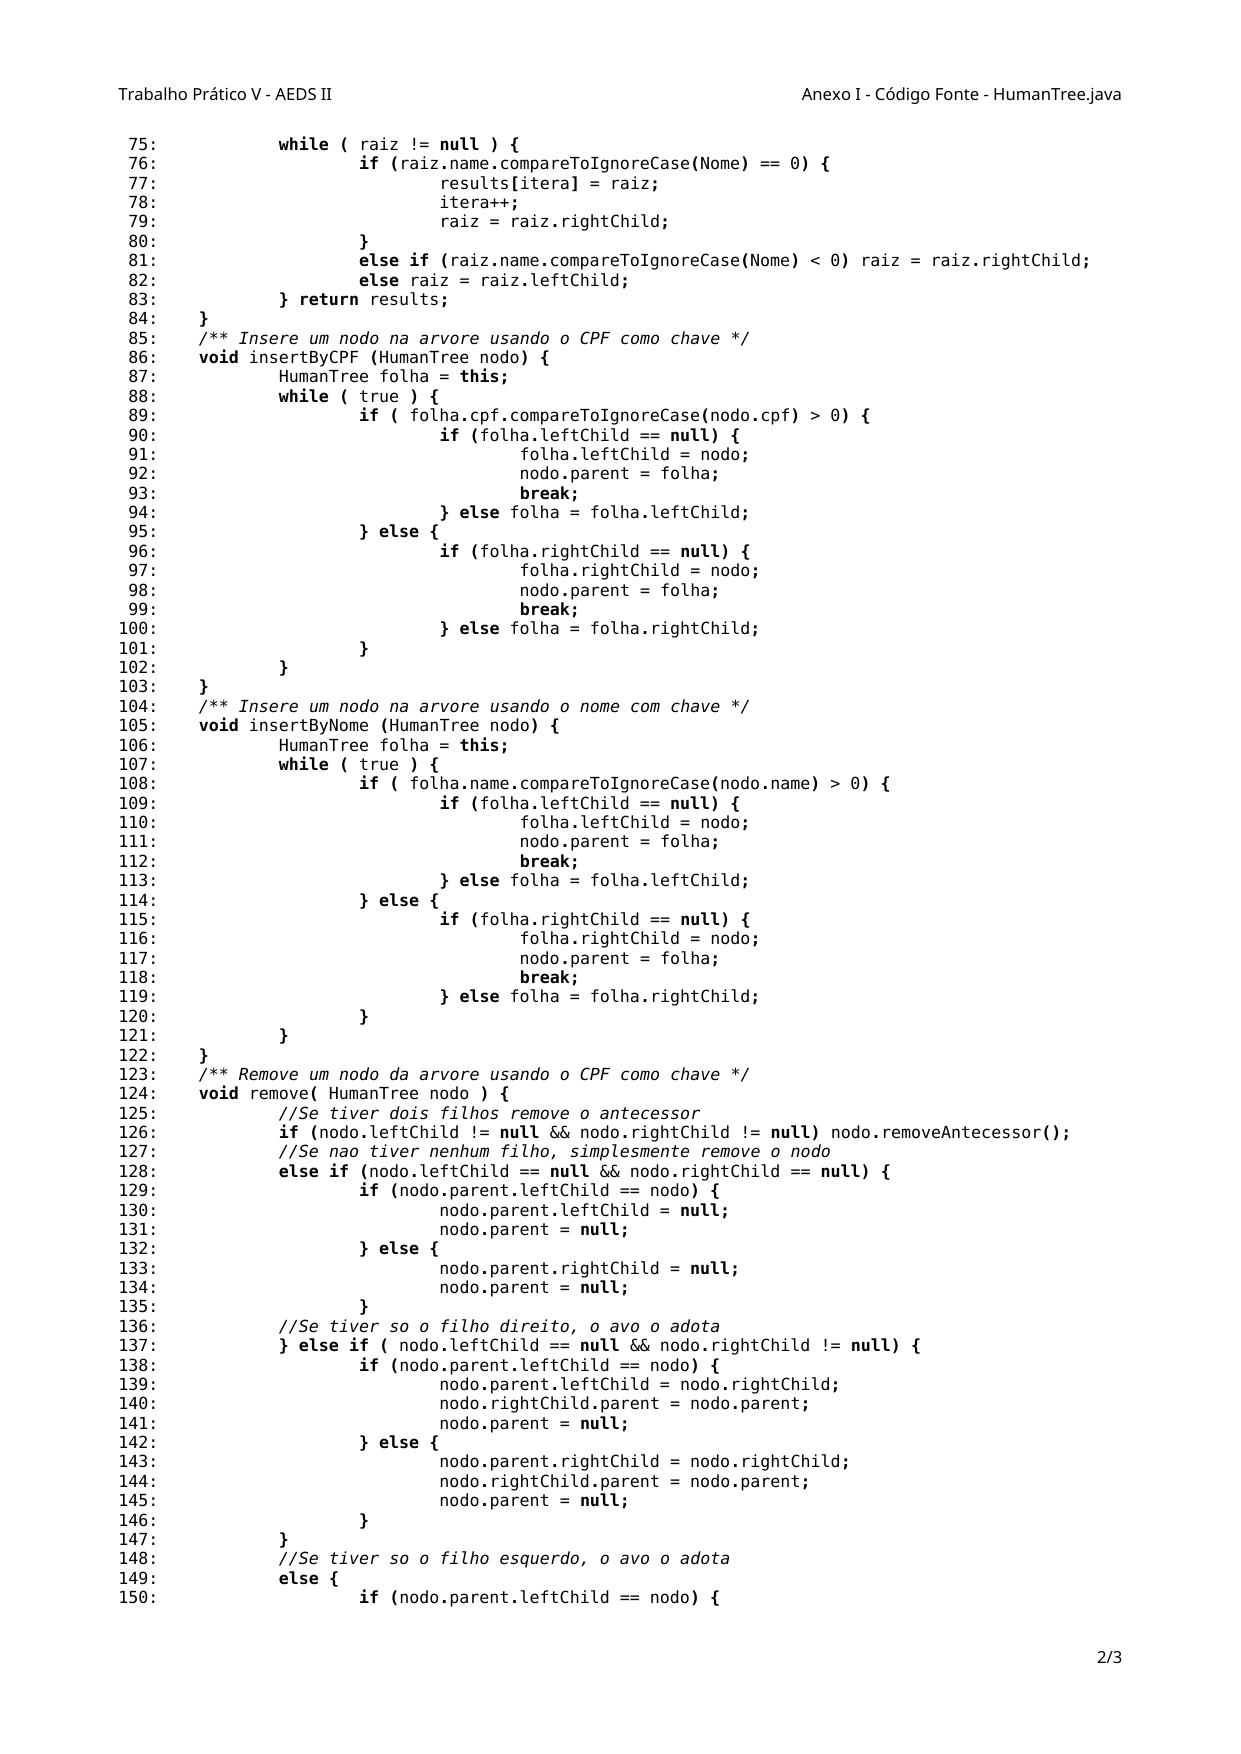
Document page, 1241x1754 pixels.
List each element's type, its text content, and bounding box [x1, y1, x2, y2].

text 140: nodo.rightChild.parent = nodo.parent; [118, 1394, 1122, 1414]
text 88: while ( true ) { [118, 387, 1122, 406]
text 120: } [118, 1007, 1122, 1026]
text 131: nodo.parent = null; [118, 1220, 1122, 1239]
text 93: break; [118, 484, 1122, 503]
text 104: /** Insere um nodo na arvore usando o nome com chave */ [118, 697, 1122, 716]
text 78: itera++; [118, 193, 1122, 212]
text 79: raiz = raiz.rightChild; [118, 212, 1122, 232]
text 91: folha.leftChild = nodo; [118, 445, 1122, 464]
text 98: nodo.parent = folha; [118, 581, 1122, 600]
text 85: /** Insere um nodo na arvore usando o CPF como chave */ [118, 329, 1122, 348]
text 134: nodo.parent = null; [118, 1278, 1122, 1297]
text 128: else if (nodo.leftChild == null && nodo.rightChild == null) { [118, 1162, 1122, 1181]
text 136: //Se tiver so o filho direito, o avo o adota [118, 1317, 1122, 1336]
text 147: } [118, 1530, 1122, 1549]
text 126: if (nodo.leftChild != null && nodo.rightChild != null) nodo.removeAntecessor(); [118, 1123, 1122, 1142]
text 146: } [118, 1511, 1122, 1530]
text 94: } else folha = folha.leftChild; [118, 503, 1122, 522]
text 137: } else if ( nodo.leftChild == null && nodo.rightChild != null) { [118, 1336, 1122, 1356]
text 109: if (folha.leftChild == null) { [118, 794, 1122, 813]
text 114: } else { [118, 891, 1122, 910]
text 121: } [118, 1026, 1122, 1046]
text 150: if (nodo.parent.leftChild == nodo) { [118, 1588, 1122, 1607]
text 138: if (nodo.parent.leftChild == nodo) { [118, 1356, 1122, 1375]
text 145: nodo.parent = null; [118, 1491, 1122, 1511]
text 141: nodo.parent = null; [118, 1414, 1122, 1433]
text 116: folha.rightChild = nodo; [118, 929, 1122, 949]
text 83: } return results; [118, 290, 1122, 309]
text 112: break; [118, 852, 1122, 871]
text 76: if (raiz.name.compareToIgnoreCase(Nome) == 0) { [118, 154, 1122, 174]
text 102: } [118, 658, 1122, 677]
text 148: //Se tiver so o filho esquerdo, o avo o adota [118, 1549, 1122, 1569]
text 105: void insertByNome (HumanTree nodo) { [118, 716, 1122, 736]
text 127: //Se nao tiver nenhum filho, simplesmente remove o nodo [118, 1142, 1122, 1162]
text 80: } [118, 232, 1122, 251]
text 81: else if (raiz.name.compareToIgnoreCase(Nome) < 0) raiz = raiz.rightChild; [118, 251, 1122, 271]
text 106: HumanTree folha = this; [118, 736, 1122, 755]
text 96: if (folha.rightChild == null) { [118, 542, 1122, 561]
text 123: /** Remove um nodo da arvore usando o CPF como chave */ [118, 1065, 1122, 1084]
text 125: //Se tiver dois filhos remove o antecessor [118, 1104, 1122, 1123]
text 100: } else folha = folha.rightChild; [118, 619, 1122, 639]
text 139: nodo.parent.leftChild = nodo.rightChild; [118, 1375, 1122, 1394]
text 86: void insertByCPF (HumanTree nodo) { [118, 348, 1122, 367]
text 89: if ( folha.cpf.compareToIgnoreCase(nodo.cpf) > 0) { [118, 406, 1122, 426]
text 108: if ( folha.name.compareToIgnoreCase(nodo.name) > 0) { [118, 774, 1122, 794]
text 111: nodo.parent = folha; [118, 832, 1122, 852]
text 103: } [118, 677, 1122, 697]
text 142: } else { [118, 1433, 1122, 1452]
text 99: break; [118, 600, 1122, 619]
text 113: } else folha = folha.leftChild; [118, 871, 1122, 891]
text 129: if (nodo.parent.leftChild == nodo) { [118, 1181, 1122, 1201]
text 143: nodo.parent.rightChild = nodo.rightChild; [118, 1452, 1122, 1472]
text 92: nodo.parent = folha; [118, 464, 1122, 484]
text 110: folha.leftChild = nodo; [118, 813, 1122, 832]
text 117: nodo.parent = folha; [118, 949, 1122, 968]
text 82: else raiz = raiz.leftChild; [118, 271, 1122, 290]
text 144: nodo.rightChild.parent = nodo.parent; [118, 1472, 1122, 1491]
text 149: else { [118, 1569, 1122, 1588]
text 119: } else folha = folha.rightChild; [118, 987, 1122, 1007]
text 122: } [118, 1046, 1122, 1065]
text 87: HumanTree folha = this; [118, 367, 1122, 387]
text 84: } [118, 309, 1122, 329]
text 77: results[itera] = raiz; [118, 174, 1122, 193]
text 101: } [118, 639, 1122, 658]
text 135: } [118, 1297, 1122, 1317]
text 95: } else { [118, 522, 1122, 542]
text 124: void remove( HumanTree nodo ) { [118, 1084, 1122, 1104]
text 115: if (folha.rightChild == null) { [118, 910, 1122, 929]
text 75: while ( raiz != null ) { [118, 135, 1122, 154]
text 118: break; [118, 968, 1122, 987]
text 97: folha.rightChild = nodo; [118, 561, 1122, 581]
text 130: nodo.parent.leftChild = null; [118, 1201, 1122, 1220]
text 133: nodo.parent.rightChild = null; [118, 1259, 1122, 1278]
text 107: while ( true ) { [118, 755, 1122, 774]
text 90: if (folha.leftChild == null) { [118, 426, 1122, 445]
text 132: } else { [118, 1239, 1122, 1259]
